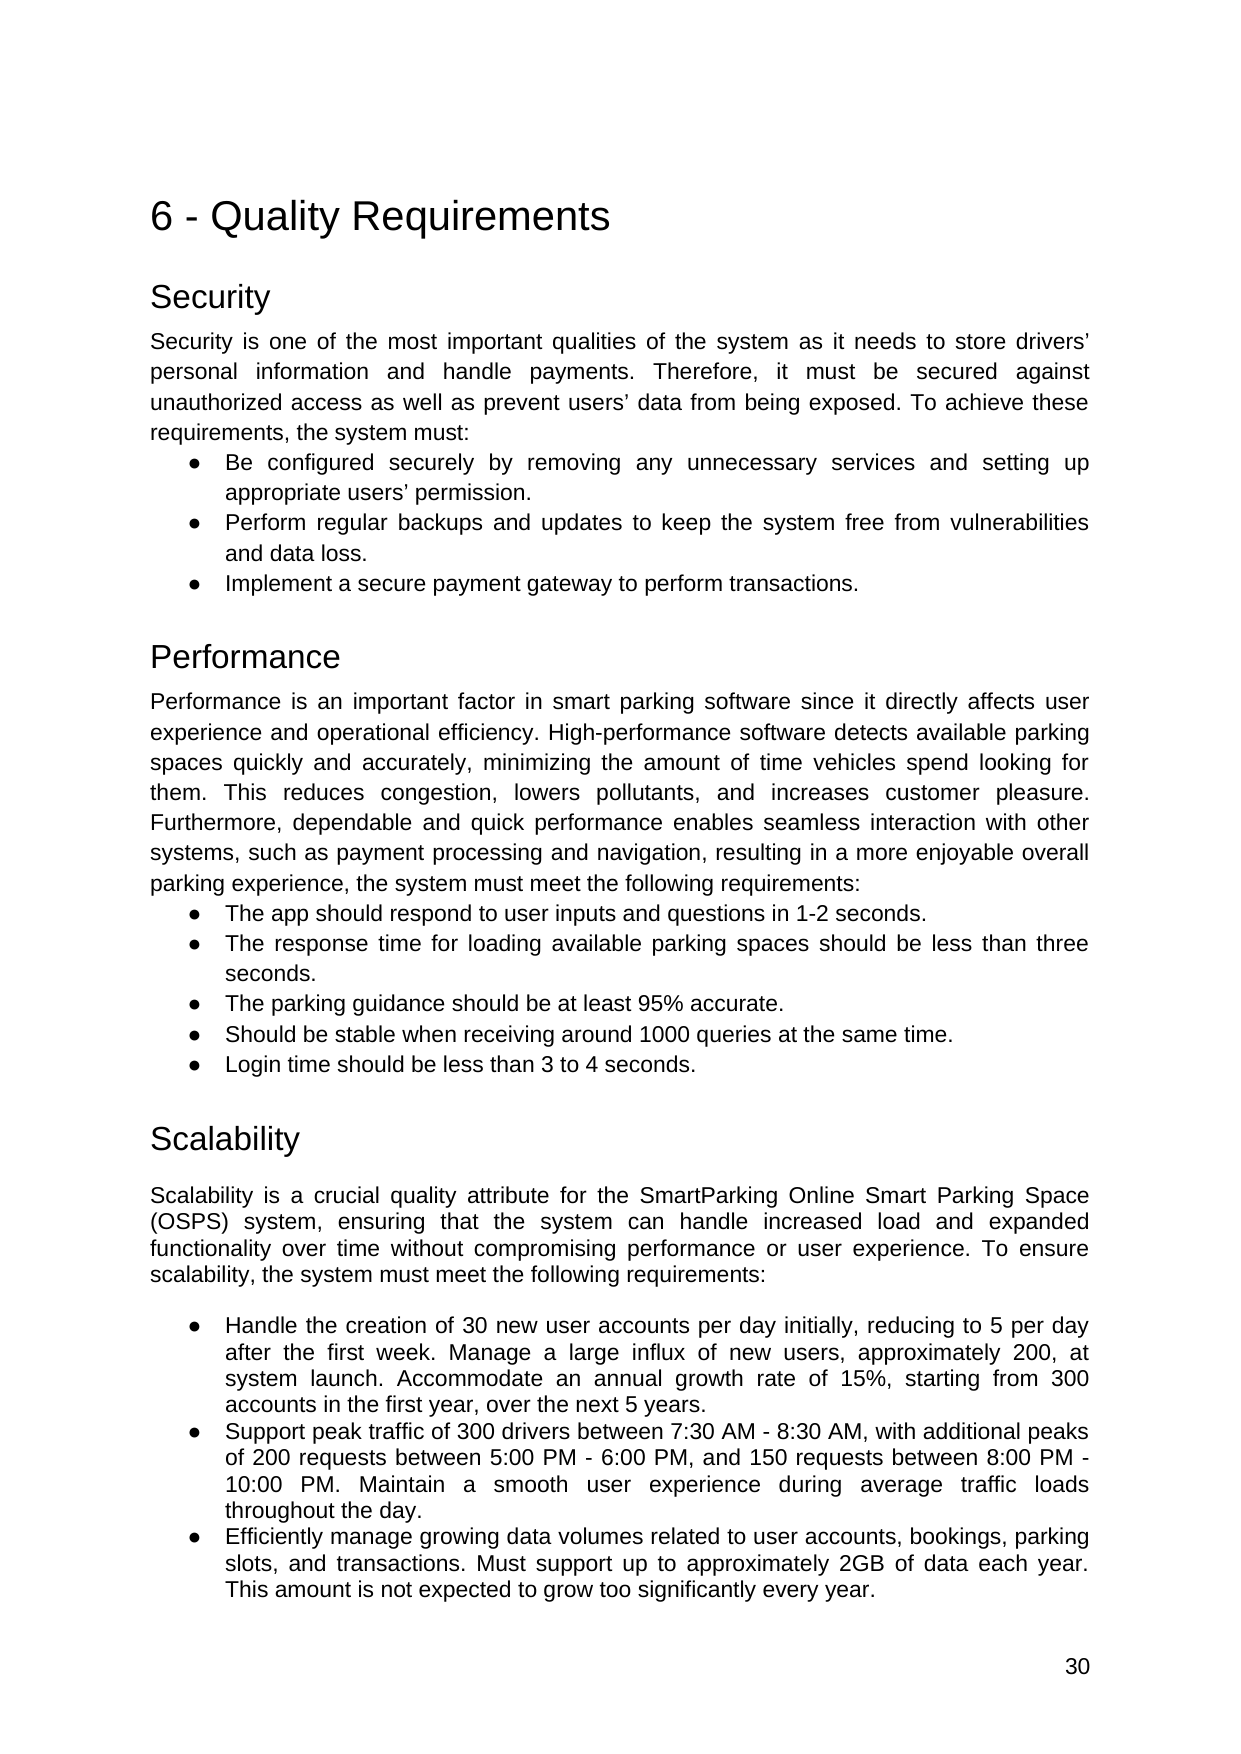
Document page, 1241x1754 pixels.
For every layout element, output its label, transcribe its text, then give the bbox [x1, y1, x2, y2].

list The response time for loading available parking spaces should be less than three seconds. [187, 930, 1090, 987]
subtitle Performance [150, 637, 1090, 676]
list The parking guidance should be at least 95% accurate. [187, 990, 1090, 1017]
list Should be stable when receiving around 1000 queries at the same time. [187, 1021, 1090, 1047]
list The app should respond to user inputs and questions in 1-2 seconds. [187, 900, 1090, 926]
text Performance is an important factor in smart parking software since it directly affects user experience and operational efficiency. High-performance software detects available parking spaces quickly and accurately, minimizing the amount of time vehicles spend looking for them. This reduces congestion, lowers pollutants, and increases customer pleasure. Furthermore, dependable and quick performance enables seamless interaction with other systems, such as payment processing and navigation, resulting in a more enjoyable overall parking experience, the system must meet the following requirements: [150, 688, 1090, 896]
subtitle 6 - Quality Requirements [150, 192, 1090, 239]
text Security is one of the most important qualities of the system as it needs to store drivers’ personal information and handle payments. Therefore, it must be secured against unauthorized access as well as prevent users’ data from being exposed. To achieve these requirements, the system must: [150, 328, 1090, 445]
subtitle Scalability [150, 1118, 1090, 1157]
list Efficiently manage growing data volumes related to user accounts, bookings, parking slots, and transactions. Must support up to approximately 2GB of data each year. This amount is not expected to grow too significantly every year. [187, 1523, 1090, 1602]
list Support peak traffic of 300 drivers between 7:30 AM - 8:30 AM, with additional peaks of 200 requests between 5:00 PM - 6:00 PM, and 150 requests between 8:00 PM - 10:00 PM. Maintain a smooth user experience during average traffic loads throughout the day. [187, 1418, 1090, 1523]
list Be configured securely by removing any unnecessary services and setting up appropriate users’ permission. [187, 449, 1090, 505]
subtitle Security [150, 277, 1090, 316]
list Implement a secure payment gateway to perform transactions. [187, 570, 1090, 596]
list Login time should be less than 3 to 4 seconds. [187, 1051, 1090, 1077]
text Scalability is a crucial quality attribute for the SmartParking Online Smart Parking Space (OSPS) system, ensuring that the system can handle increased load and expanded functionality over time without compromising performance or user experience. To ensure scalability, the system must meet the following requirements: [150, 1182, 1090, 1287]
list Perform regular backups and updates to keep the system free from vulnerabilities and data loss. [187, 509, 1090, 566]
list Handle the creation of 30 new user accounts per day initially, reducing to 5 per day after the first week. Manage a large influx of new users, approximately 200, at system launch. Accommodate an annual growth rate of 15%, starting from 300 accounts in the first year, over the next 5 years. [187, 1312, 1090, 1418]
